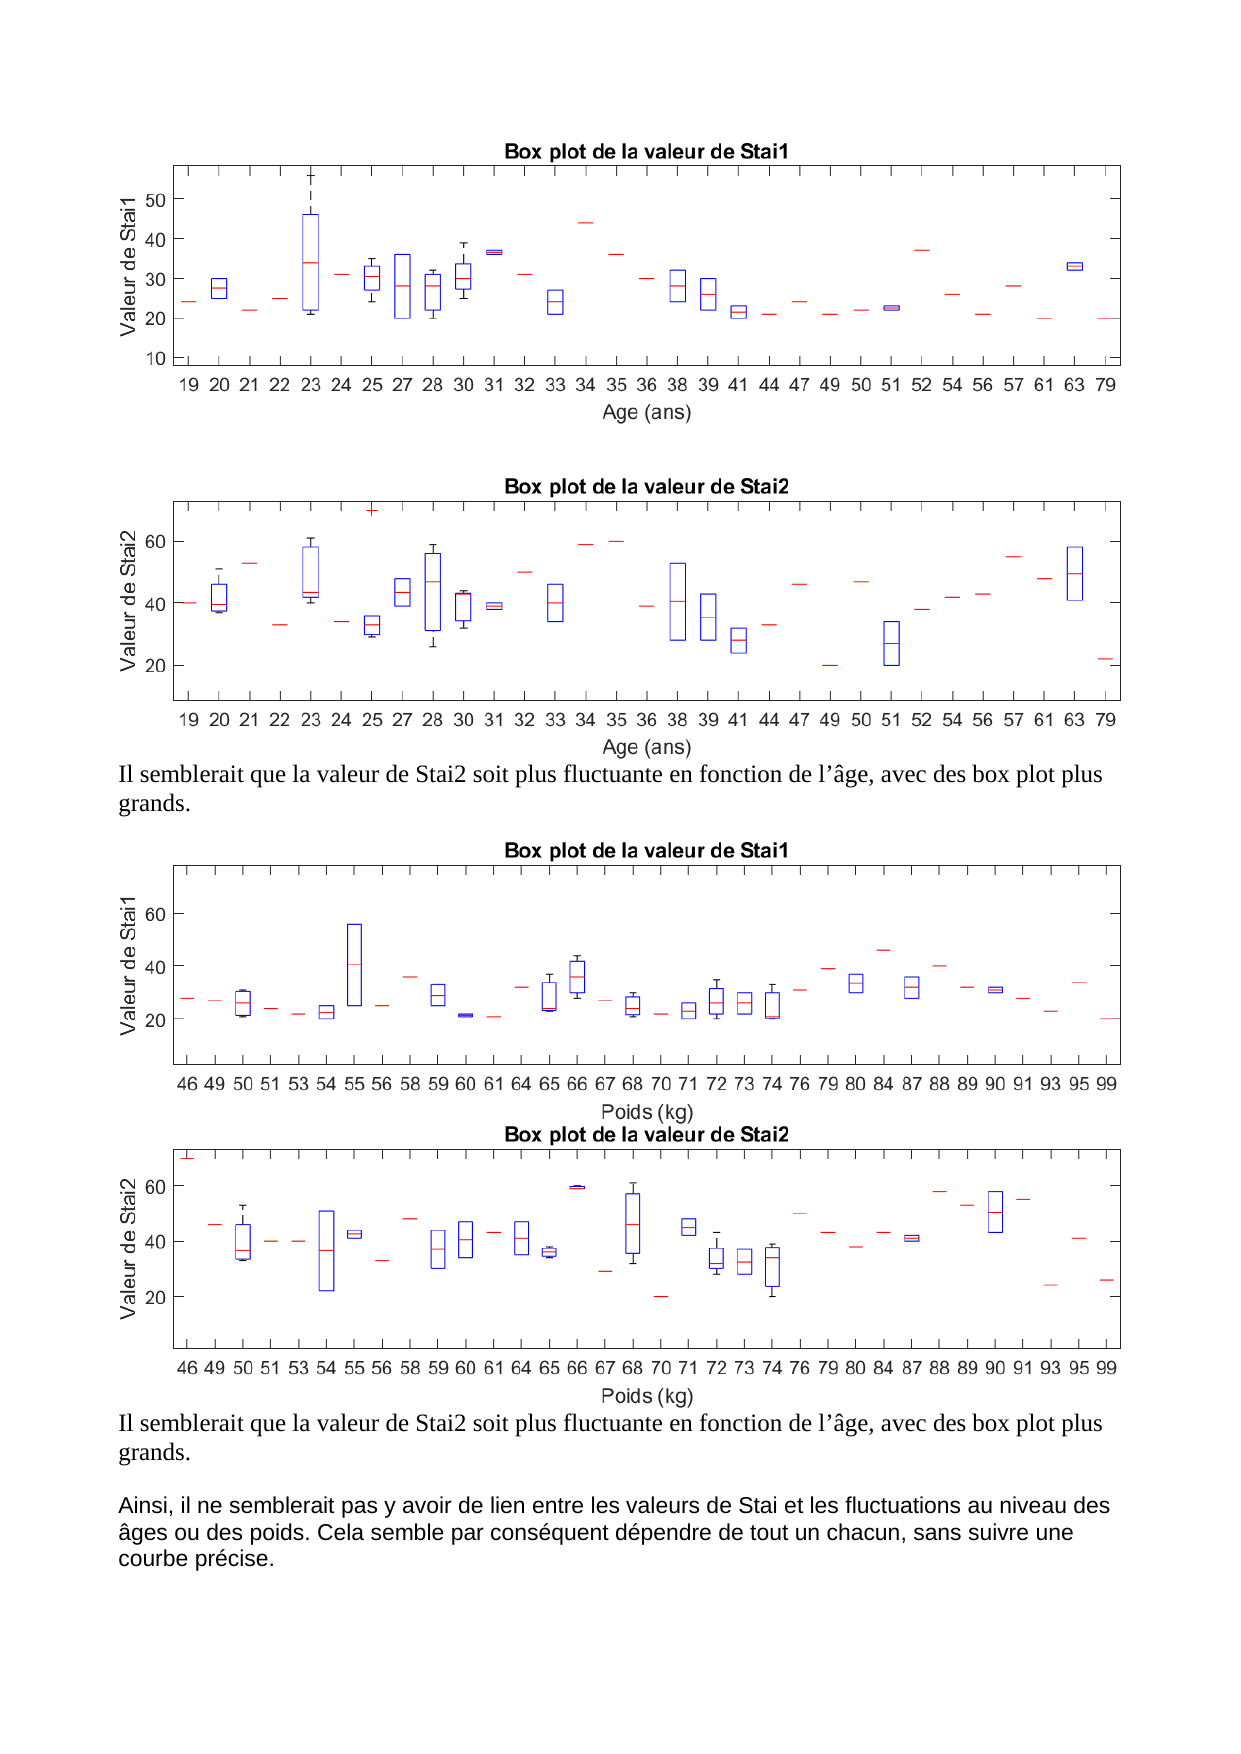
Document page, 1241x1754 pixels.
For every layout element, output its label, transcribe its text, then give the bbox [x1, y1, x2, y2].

text Il semblerait que la valeur de Stai2 soit plus fluctuante en fonction de l’âge, avec des box plot plus grands. [118, 760, 1122, 817]
text Il semblerait que la valeur de Stai2 soit plus fluctuante en fonction de l’âge, avec des box plot plus grands. [118, 1409, 1122, 1466]
text Ainsi, il ne semblerait pas y avoir de lien entre les valeurs de Stai et les fluctuations au niveau des âges ou des poids. Cela semble par conséquent dépendre de tout un chacun, sans suivre une courbe précise. [118, 1492, 1122, 1571]
